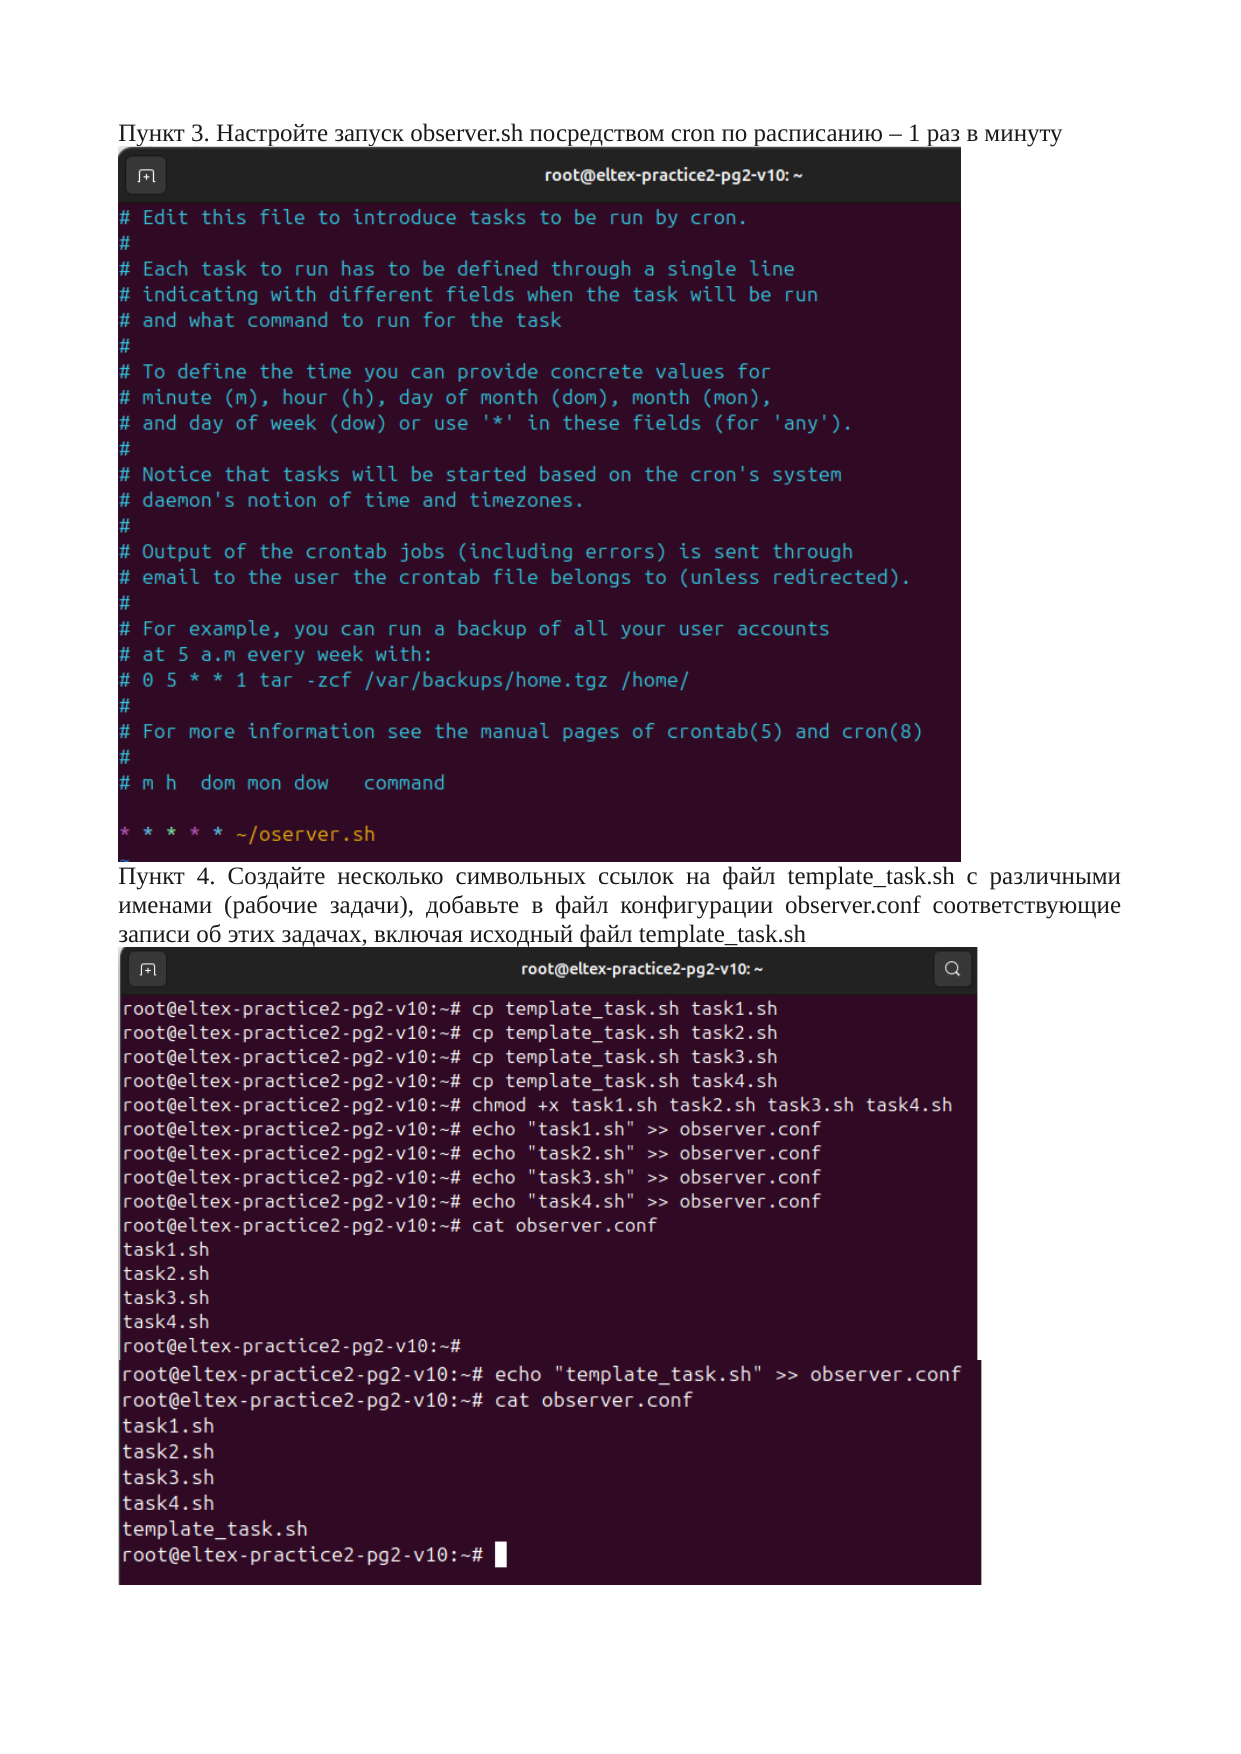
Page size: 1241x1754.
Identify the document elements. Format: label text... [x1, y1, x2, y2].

text Пункт 3. Настройте запуск observer.sh посредством cron по расписанию – 1 раз в минуту [118, 118, 1122, 147]
picture [118, 947, 982, 1585]
picture [118, 146, 961, 862]
text Пункт 4. Создайте несколько символьных ссылок на файл template_task.sh с различными именами (рабочие задачи), добавьте в файл конфигурации observer.conf соответствующие записи об этих задачах, включая исходный файл template_task.sh [118, 861, 1122, 948]
